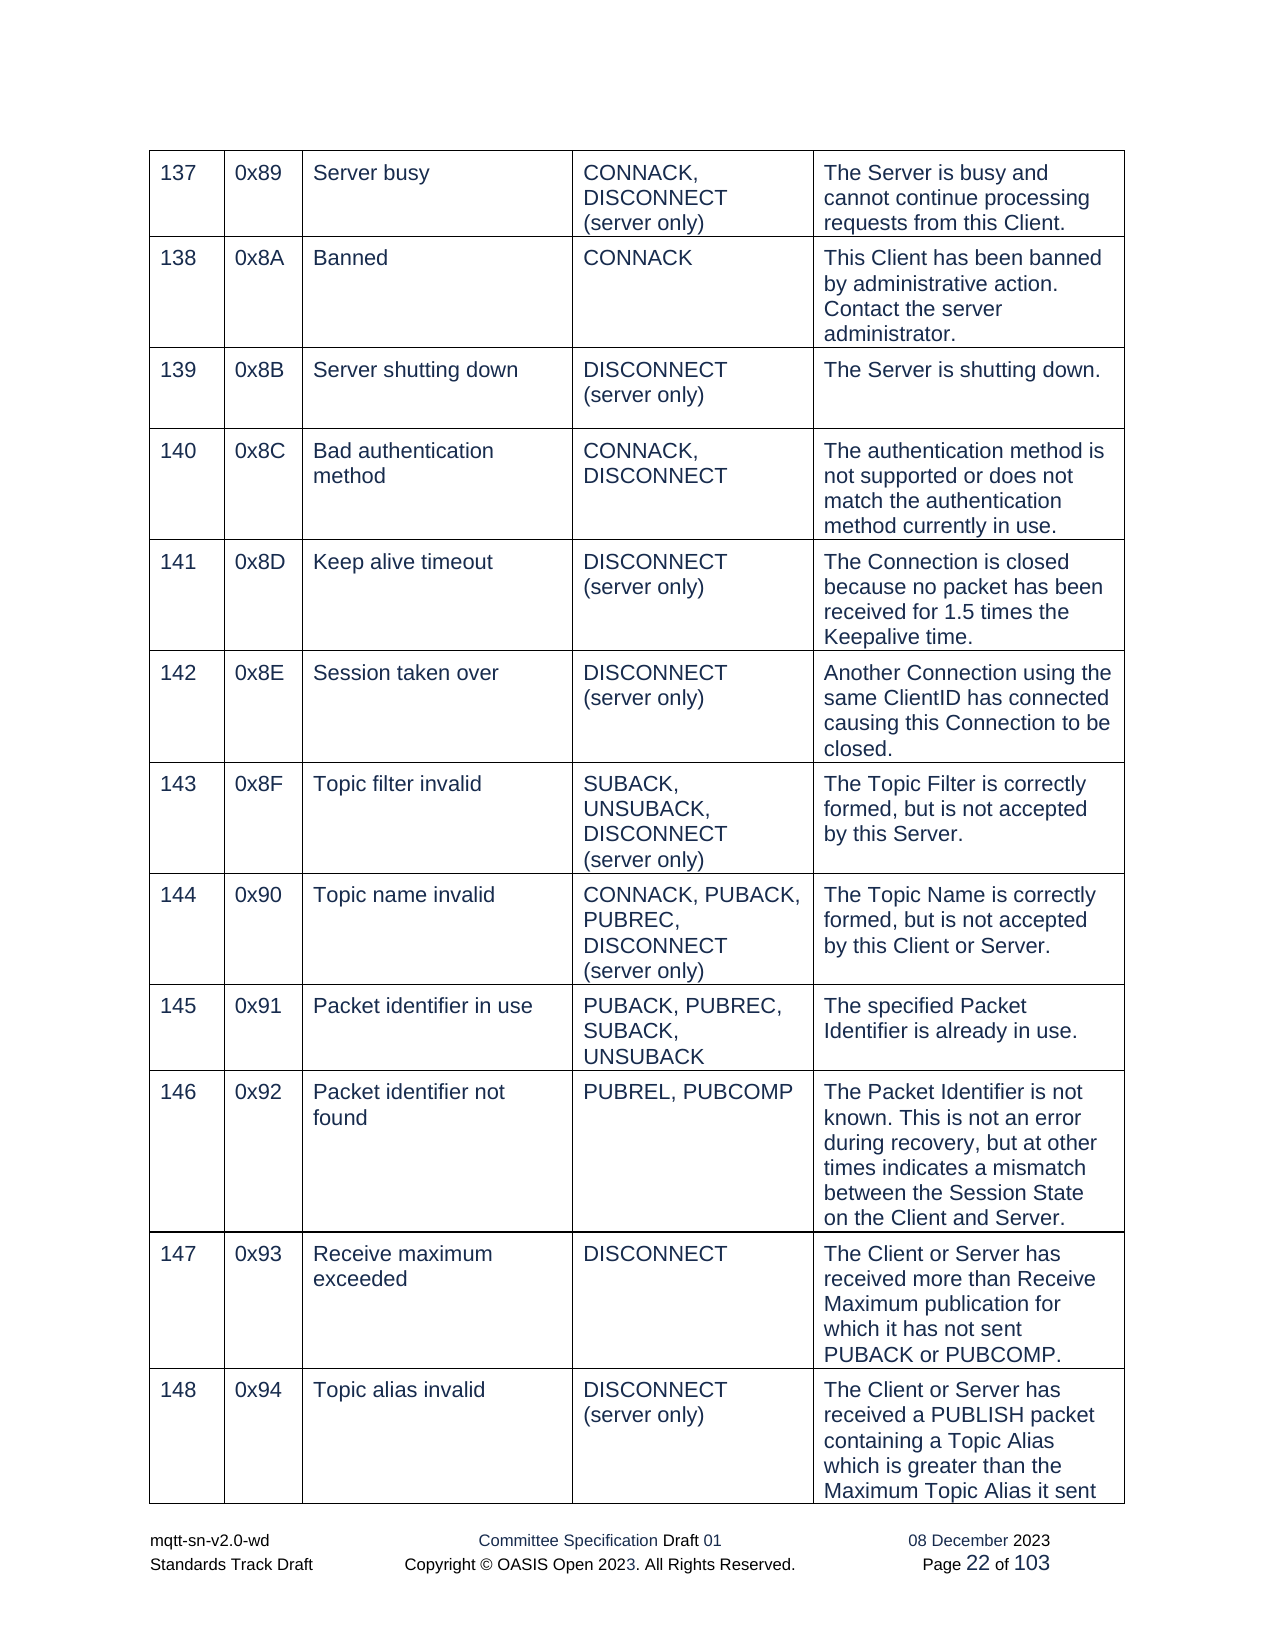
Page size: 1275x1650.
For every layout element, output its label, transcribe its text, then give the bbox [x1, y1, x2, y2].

table_cell DISCONNECT (server only) [573, 540, 813, 650]
table_cell 142 [150, 651, 224, 762]
table_cell DISCONNECT (server only) [573, 1369, 813, 1503]
table_cell The authentication method is not supported or does not match the authentication method currently in use. [814, 429, 1124, 539]
table_cell DISCONNECT (server only) [573, 348, 813, 428]
table_cell 0x91 [225, 985, 302, 1070]
table_cell 141 [150, 540, 224, 650]
table_cell 140 [150, 429, 224, 539]
table_cell CONNACK, DISCONNECT [573, 429, 813, 539]
table_cell Another Connection using the same ClientID has connected causing this Connection to be closed. [814, 651, 1124, 762]
table_cell 0x8E [225, 651, 302, 762]
table_cell Packet identifier in use [303, 985, 572, 1070]
table_cell CONNACK, DISCONNECT (server only) [573, 151, 813, 236]
table_cell SUBACK, UNSUBACK, DISCONNECT (server only) [573, 763, 813, 873]
table_cell Topic filter invalid [303, 763, 572, 873]
table_cell 0x92 [225, 1071, 302, 1231]
table_cell 144 [150, 874, 224, 984]
table_cell 0x8A [225, 237, 302, 347]
table_cell CONNACK [573, 237, 813, 347]
table_cell Receive maximum exceeded [303, 1233, 572, 1368]
table_cell Server busy [303, 151, 572, 236]
table_cell Server shutting down [303, 348, 572, 428]
table_cell Keep alive timeout [303, 540, 572, 650]
table_cell The Client or Server has received more than Receive Maximum publication for which it has not sent PUBACK or PUBCOMP. [814, 1233, 1124, 1368]
table_cell 146 [150, 1071, 224, 1231]
table_cell 137 [150, 151, 224, 236]
table_cell The Topic Filter is correctly formed, but is not accepted by this Server. [814, 763, 1124, 873]
table_cell 145 [150, 985, 224, 1070]
table_cell Banned [303, 237, 572, 347]
table_cell The Client or Server has received a PUBLISH packet containing a Topic Alias which is greater than the Maximum Topic Alias it sent [814, 1369, 1124, 1503]
table_cell The Connection is closed because no packet has been received for 1.5 times the Keepalive time. [814, 540, 1124, 650]
table_cell 0x94 [225, 1369, 302, 1503]
table_cell Bad authentication method [303, 429, 572, 539]
table_cell 139 [150, 348, 224, 428]
table_cell 143 [150, 763, 224, 873]
table_cell Session taken over [303, 651, 572, 762]
table_cell 0x8D [225, 540, 302, 650]
table_cell Topic alias invalid [303, 1369, 572, 1503]
table_cell Packet identifier not found [303, 1071, 572, 1231]
table_cell PUBACK, PUBREC, SUBACK, UNSUBACK [573, 985, 813, 1070]
table_cell CONNACK, PUBACK, PUBREC, DISCONNECT (server only) [573, 874, 813, 984]
table_cell Topic name invalid [303, 874, 572, 984]
table_cell 0x90 [225, 874, 302, 984]
table_cell The Packet Identifier is not known. This is not an error during recovery, but at other times indicates a mismatch between the Session State on the Client and Server. [814, 1071, 1124, 1231]
table_cell 0x89 [225, 151, 302, 236]
table_cell The Server is busy and cannot continue processing requests from this Client. [814, 151, 1124, 236]
table_cell DISCONNECT (server only) [573, 651, 813, 762]
table_cell 0x8C [225, 429, 302, 539]
table_cell 0x8B [225, 348, 302, 428]
table_cell 147 [150, 1233, 224, 1368]
table_cell 0x8F [225, 763, 302, 873]
table_cell 148 [150, 1369, 224, 1503]
table_cell The Topic Name is correctly formed, but is not accepted by this Client or Server. [814, 874, 1124, 984]
table_cell 138 [150, 237, 224, 347]
table_cell This Client has been banned by administrative action. Contact the server administrator. [814, 237, 1124, 347]
table_cell The specified Packet Identifier is already in use. [814, 985, 1124, 1070]
table_cell The Server is shutting down. [814, 348, 1124, 428]
table_cell PUBREL, PUBCOMP [573, 1071, 813, 1231]
table_cell 0x93 [225, 1233, 302, 1368]
table_cell DISCONNECT [573, 1233, 813, 1368]
